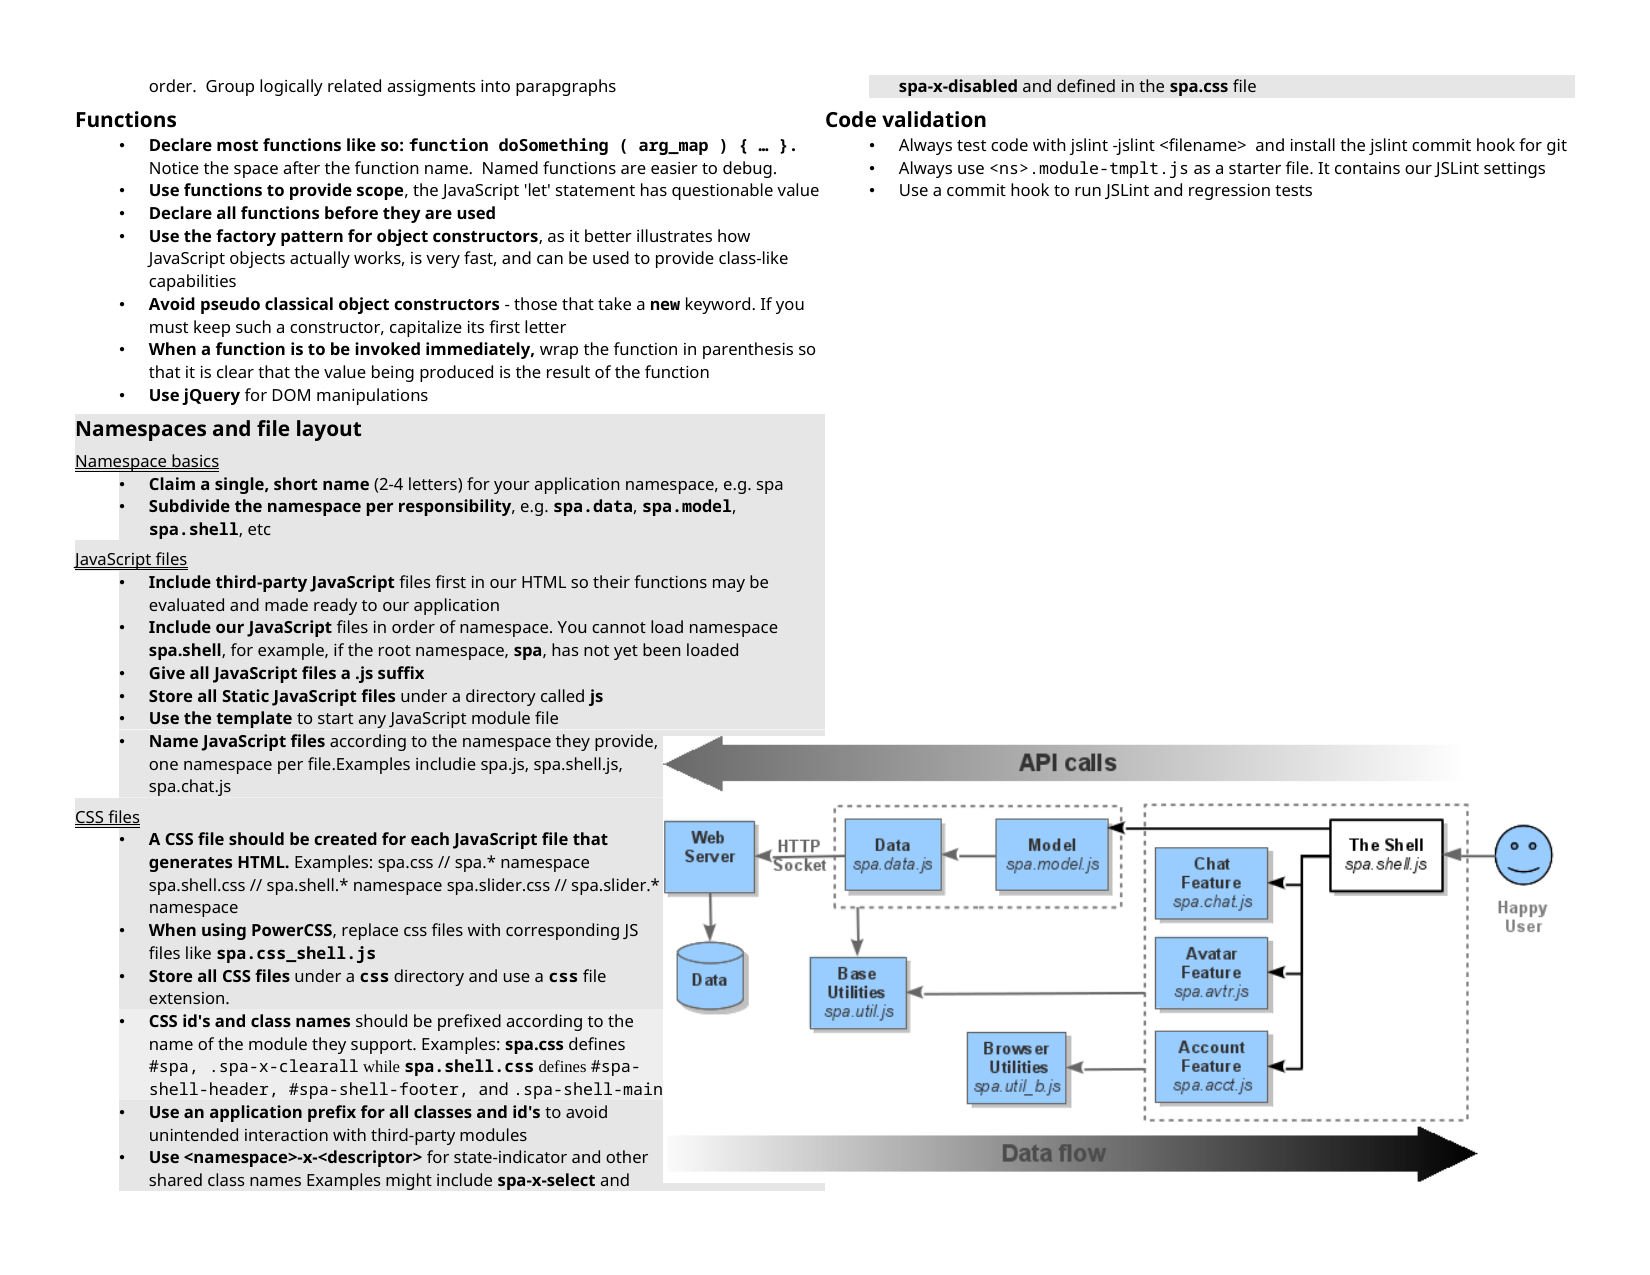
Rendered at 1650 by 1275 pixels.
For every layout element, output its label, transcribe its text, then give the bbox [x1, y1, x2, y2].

list Use an application prefix for all classes and id's to avoid unintended interaction with third-party modules [119, 1100, 663, 1146]
subtitle Code validation [825, 105, 1575, 134]
list Give all JavaScript files a .js suffix [119, 661, 825, 684]
list order. Group logically related assigments into parapgraphs [119, 75, 825, 98]
picture [663, 736, 1560, 1183]
subtitle JavaScript files [75, 548, 825, 571]
list Store all CSS files under a css directory and use a css file extension. [119, 964, 663, 1009]
list Subdivide the namespace per responsibility, e.g. spa.data, spa.model, spa.shell, etc [119, 495, 825, 540]
list Include third-party JavaScript files first in our HTML so their functions may be evaluated and made ready to our application [119, 571, 825, 616]
list Name JavaScript files according to the namespace they provide, one namespace per file.Examples includie spa.js, spa.shell.js, spa.chat.js [119, 729, 825, 798]
list Use a commit hook to run JSLint and regression tests [869, 179, 1575, 202]
subtitle Namespace basics [75, 449, 825, 472]
subtitle Functions [75, 105, 825, 134]
list When a function is to be invoked immediately, wrap the function in parenthesis so that it is clear that the value being produced is the result of the function [119, 338, 825, 383]
list spa-x-disabled and defined in the spa.css file [869, 75, 1575, 98]
list Always use <ns>.module-tmplt.js as a starter file. It contains our JSLint settings [869, 156, 1575, 179]
list Always test code with jslint -jslint <filename> and install the jslint commit hook for git [869, 134, 1575, 156]
list Declare all functions before they are used [119, 202, 825, 224]
list Include our JavaScript files in order of namespace. You cannot load namespace spa.shell, for example, if the root namespace, spa, has not yet been loaded [119, 616, 825, 661]
subtitle Namespaces and file layout [75, 414, 825, 442]
list Use the factory pattern for object constructors, as it better illustrates how JavaScript objects actually works, is very fast, and can be used to provide class-like capabilities [119, 224, 825, 293]
list Use <namespace>-x-<descriptor> for state-indicator and other shared class names Examples might include spa-x-select and [119, 1146, 825, 1191]
list Avoid pseudo classical object constructors - those that take a new keyword. If you must keep such a constructor, capitalize its first letter [119, 293, 825, 338]
list CSS id's and class names should be prefixed according to the name of the module they support. Examples: spa.css defines #spa, .spa-x-clearall while spa.shell.css defines #spa-shell-header, #spa-shell-footer, and .spa-shell-main [119, 1009, 663, 1100]
list Claim a single, short name (2-4 letters) for your application namespace, e.g. spa [119, 472, 825, 495]
list Declare most functions like so: function doSomething ( arg_map ) { … }. Notice the space after the function name. Named functions are easier to debug. [119, 134, 825, 179]
subtitle CSS files [75, 805, 663, 828]
list Use functions to provide scope, the JavaScript 'let' statement has questionable value [119, 179, 825, 202]
list A CSS file should be created for each JavaScript file that generates HTML. Examples: spa.css // spa.* namespace spa.shell.css // spa.shell.* namespace spa.slider.css // spa.slider.* namespace [119, 828, 663, 919]
list Use the template to start any JavaScript module file [119, 707, 825, 729]
list When using PowerCSS, replace css files with corresponding JS files like spa.css_shell.js [119, 919, 663, 964]
list Store all Static JavaScript files under a directory called js [119, 684, 825, 707]
list Use jQuery for DOM manipulations [119, 383, 825, 406]
